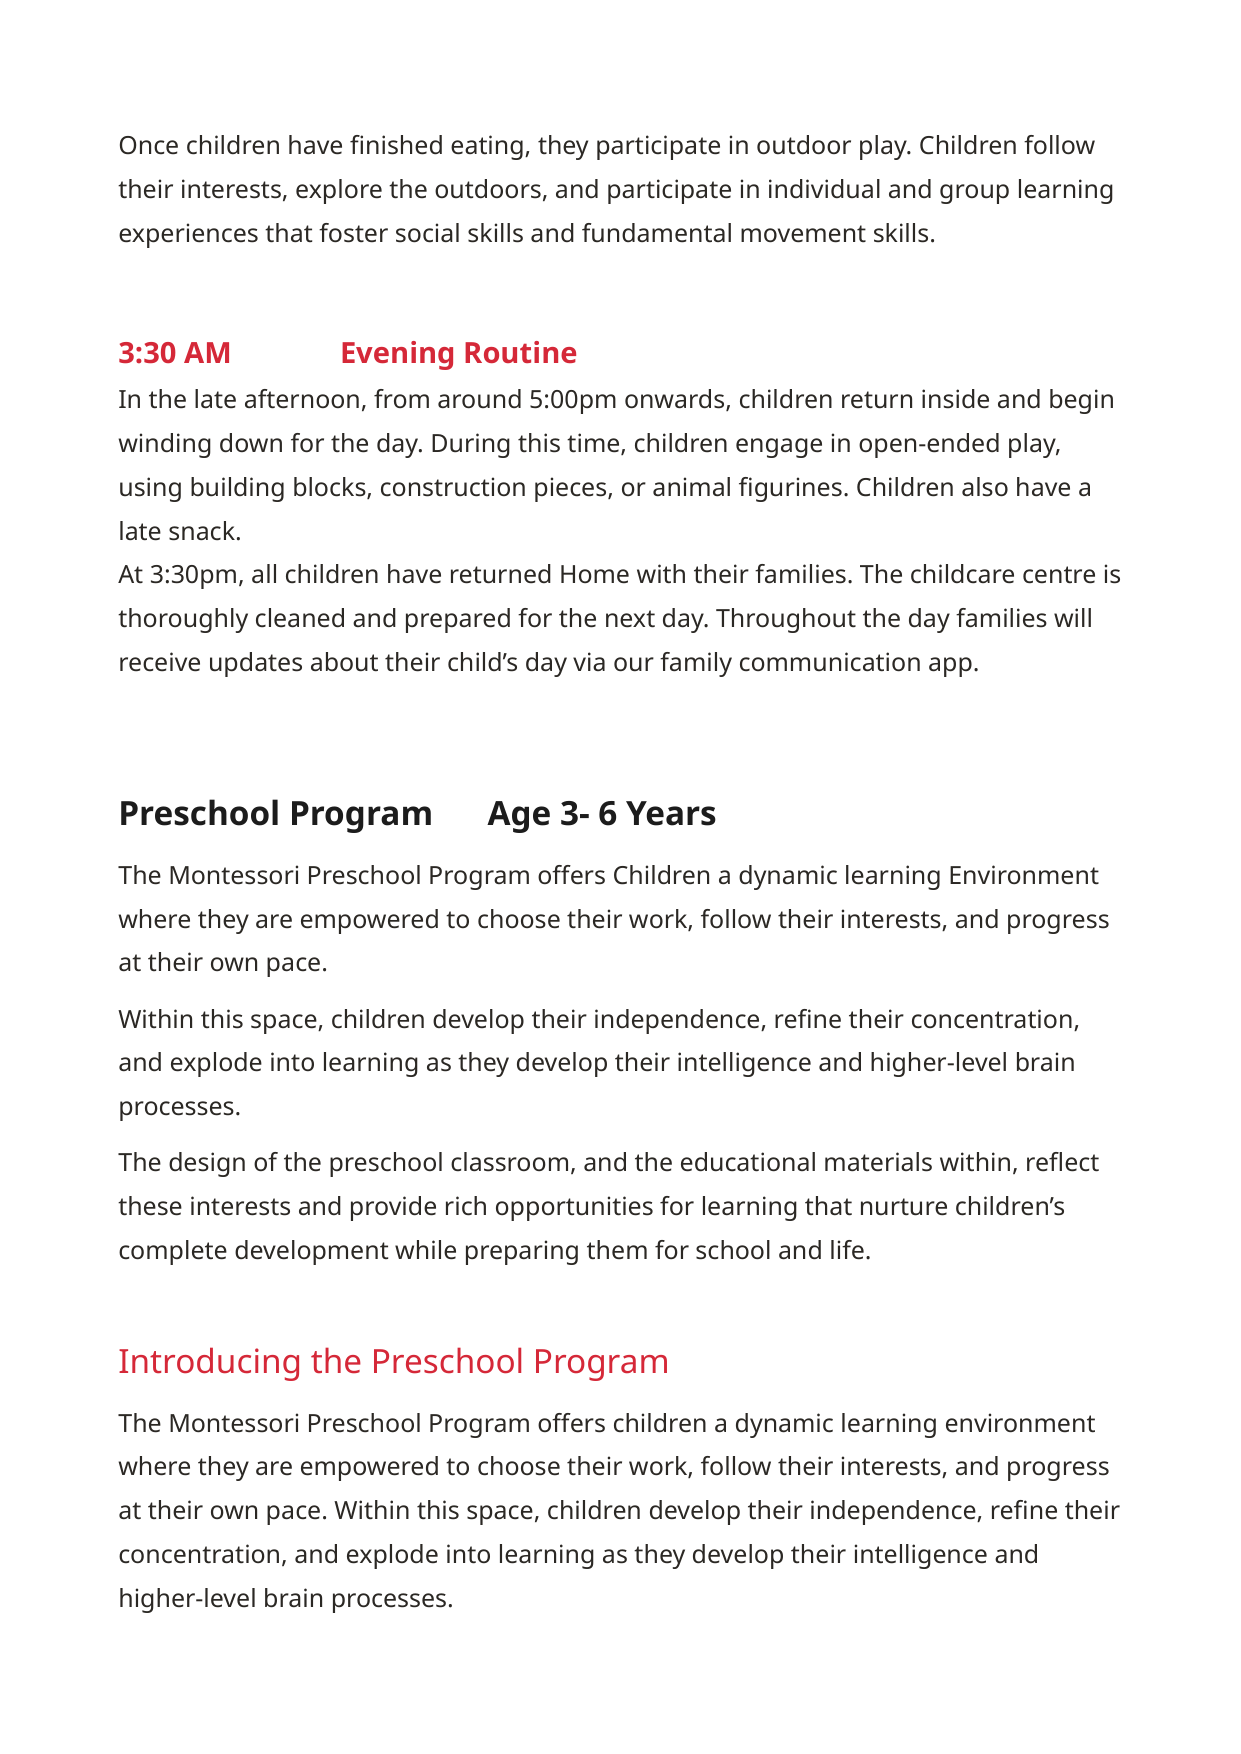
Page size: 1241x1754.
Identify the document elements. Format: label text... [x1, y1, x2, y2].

text The design of the preschool classroom, and the educational materials within, reflect these interests and provide rich opportunities for learning that nurture children’s complete development while preparing them for school and life. [118, 1135, 1122, 1267]
text Once children have finished eating, they participate in outdoor play. Children follow their interests, explore the outdoors, and participate in individual and group learning experiences that foster social skills and fundamental movement skills. [118, 118, 1122, 249]
subtitle Introducing the Preschool Program [118, 1338, 1122, 1383]
text At 3:30pm, all children have returned Home with their families. The childcare centre is thoroughly cleaned and prepared for the next day. Throughout the day families will receive updates about their child’s day via our family communication app. [118, 547, 1122, 679]
text The Montessori Preschool Program offers children a dynamic learning environment where they are empowered to choose their work, follow their interests, and progress at their own pace. Within this space, children develop their independence, refine their concentration, and explode into learning as they develop their intelligence and higher-level brain processes. [118, 1396, 1122, 1614]
text Within this space, children develop their independence, refine their concentration, and explode into learning as they develop their intelligence and higher-level brain processes. [118, 992, 1122, 1123]
subtitle 3:30 AM Evening Routine [118, 307, 1122, 372]
subtitle Preschool Program Age 3- 6 Years [118, 790, 1122, 835]
text The Montessori Preschool Program offers Children a dynamic learning Environment where they are empowered to choose their work, follow their interests, and progress at their own pace. [118, 848, 1122, 979]
text In the late afternoon, from around 5:00pm onwards, children return inside and begin winding down for the day. During this time, children engage in open-ended play, using building blocks, construction pieces, or animal figurines. Children also have a late snack. [118, 372, 1122, 547]
